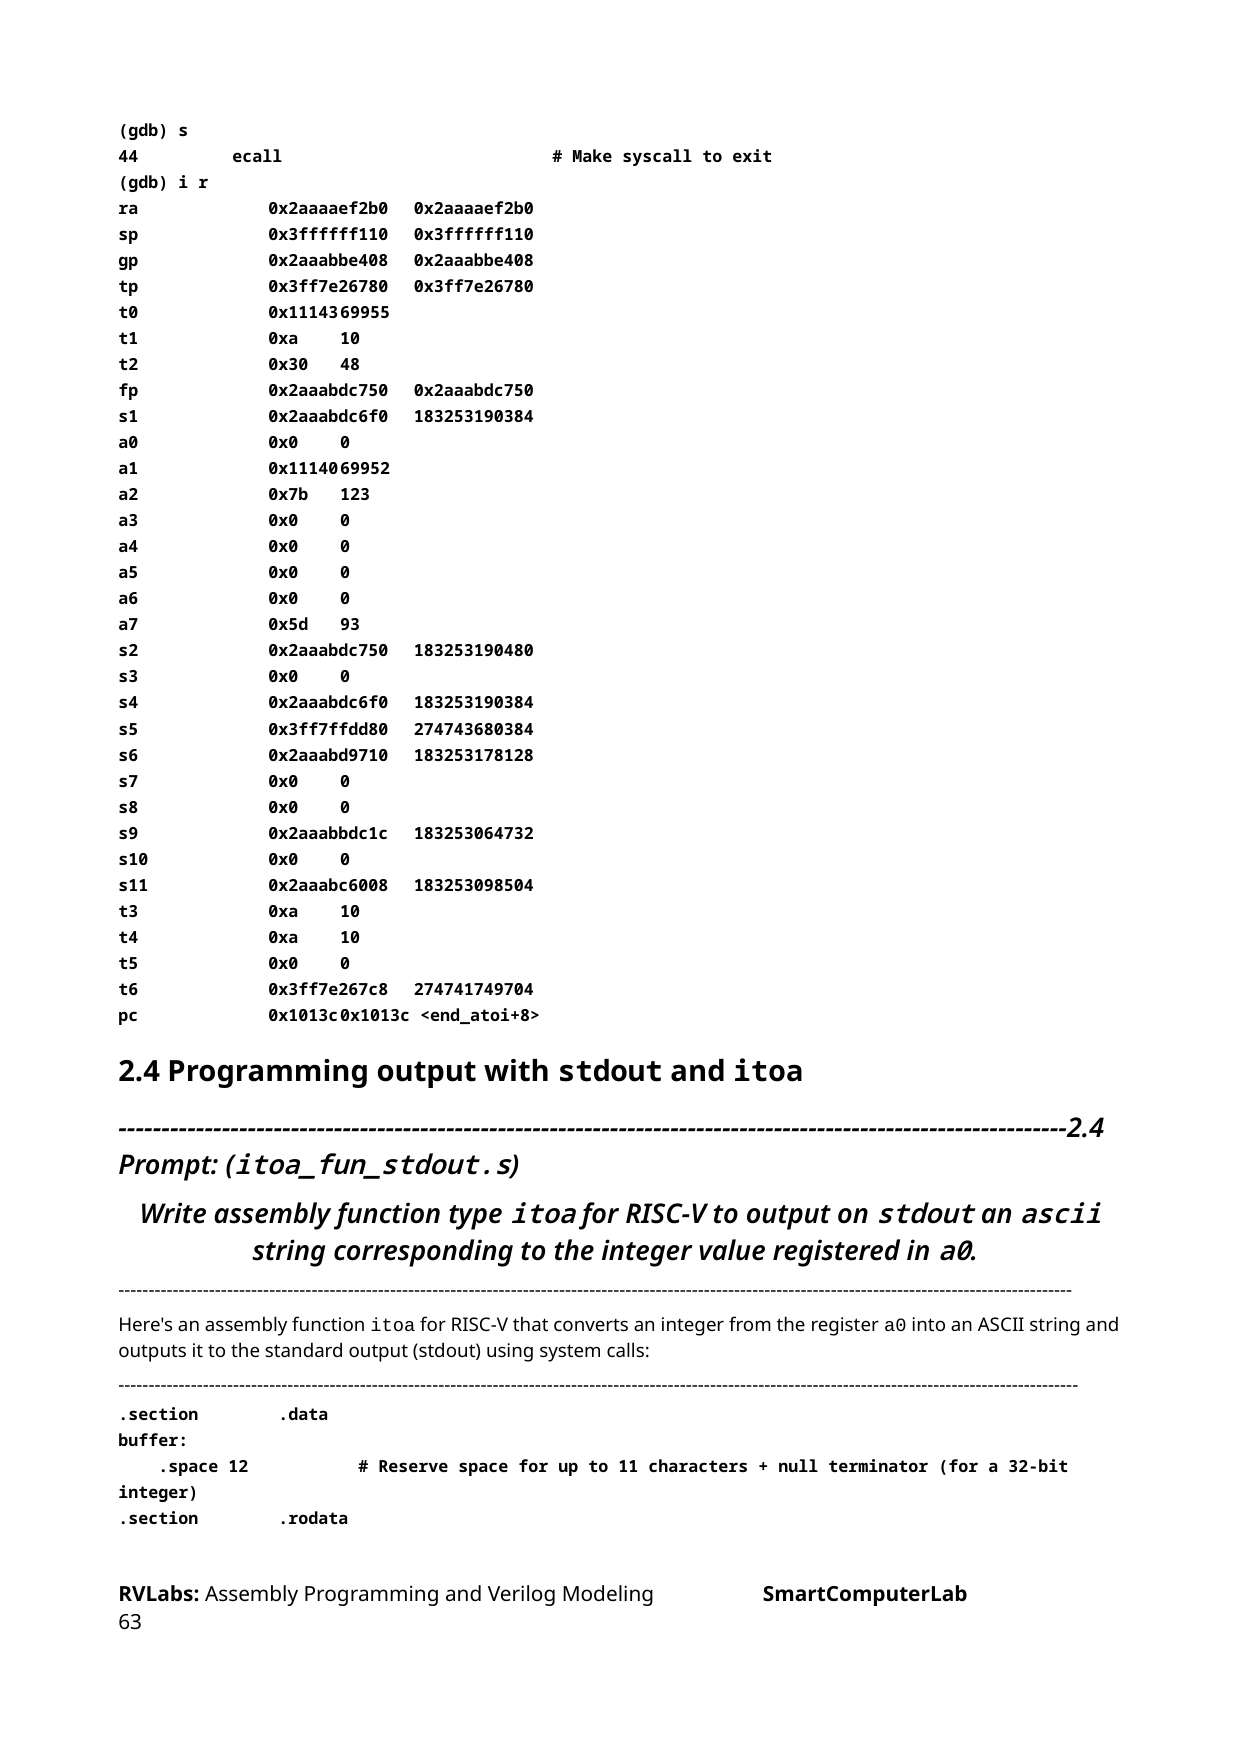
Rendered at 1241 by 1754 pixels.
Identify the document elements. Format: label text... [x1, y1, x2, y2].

text (gdb) s [118, 118, 1122, 141]
text 44 ecall # Make syscall to exit [118, 144, 1122, 167]
text s5 0x3ff7ffdd80 274743680384 [118, 717, 1122, 740]
text a7 0x5d 93 [118, 613, 1122, 636]
text a3 0x0 0 [118, 509, 1122, 531]
text t4 0xa 10 [118, 925, 1122, 948]
text a6 0x0 0 [118, 587, 1122, 609]
text -------------------------------------------------------------------------------------------------------------------------------------------------------------- [118, 1277, 1122, 1302]
text --------------------------------------------------------------------------------------------------------------------------------------------------------------- [118, 1371, 1122, 1397]
text .section .rodata [118, 1507, 1122, 1529]
text .section .data [118, 1403, 1122, 1425]
text s8 0x0 0 [118, 795, 1122, 818]
text a5 0x0 0 [118, 561, 1122, 583]
text Write assembly function type itoa for RISC-V to output on stdout an ascii string corresponding to the integer value registered in a0. [118, 1194, 1122, 1268]
text Here's an assembly function itoa for RISC-V that converts an integer from the register a0 into an ASCII string and outputs it to the standard output (stdout) using system calls: [118, 1311, 1122, 1362]
text s3 0x0 0 [118, 665, 1122, 688]
text pc 0x1013c 0x1013c <end_atoi+8> [118, 1003, 1122, 1026]
text a0 0x0 0 [118, 431, 1122, 453]
text buffer: [118, 1429, 1122, 1451]
text t5 0x0 0 [118, 951, 1122, 974]
text a4 0x0 0 [118, 535, 1122, 557]
text s7 0x0 0 [118, 769, 1122, 792]
text t6 0x3ff7e267c8 274741749704 [118, 977, 1122, 1000]
text --------------------------------------------------------------------------------------------------------------2.4 Prompt: (itoa_fun_stdout.s) [118, 1108, 1122, 1182]
text s4 0x2aaabdc6f0 183253190384 [118, 691, 1122, 714]
text s11 0x2aaabc6008 183253098504 [118, 873, 1122, 896]
text t0 0x11143 69955 [118, 300, 1122, 323]
text s1 0x2aaabdc6f0 183253190384 [118, 404, 1122, 427]
text s9 0x2aaabbdc1c 183253064732 [118, 821, 1122, 844]
text s10 0x0 0 [118, 847, 1122, 870]
text s6 0x2aaabd9710 183253178128 [118, 743, 1122, 766]
text tp 0x3ff7e26780 0x3ff7e26780 [118, 274, 1122, 297]
text .space 12 # Reserve space for up to 11 characters + null terminator (for a 32-bit integer) [118, 1455, 1122, 1503]
subtitle 2.4 Programming output with stdout and itoa [118, 1050, 1122, 1090]
text a1 0x11140 69952 [118, 457, 1122, 479]
text sp 0x3ffffff110 0x3ffffff110 [118, 222, 1122, 245]
text t1 0xa 10 [118, 326, 1122, 349]
text (gdb) i r [118, 170, 1122, 193]
text s2 0x2aaabdc750 183253190480 [118, 639, 1122, 662]
text fp 0x2aaabdc750 0x2aaabdc750 [118, 378, 1122, 401]
text ra 0x2aaaaef2b0 0x2aaaaef2b0 [118, 196, 1122, 219]
text gp 0x2aaabbe408 0x2aaabbe408 [118, 248, 1122, 271]
text a2 0x7b 123 [118, 483, 1122, 505]
text t2 0x30 48 [118, 352, 1122, 375]
text t3 0xa 10 [118, 899, 1122, 922]
